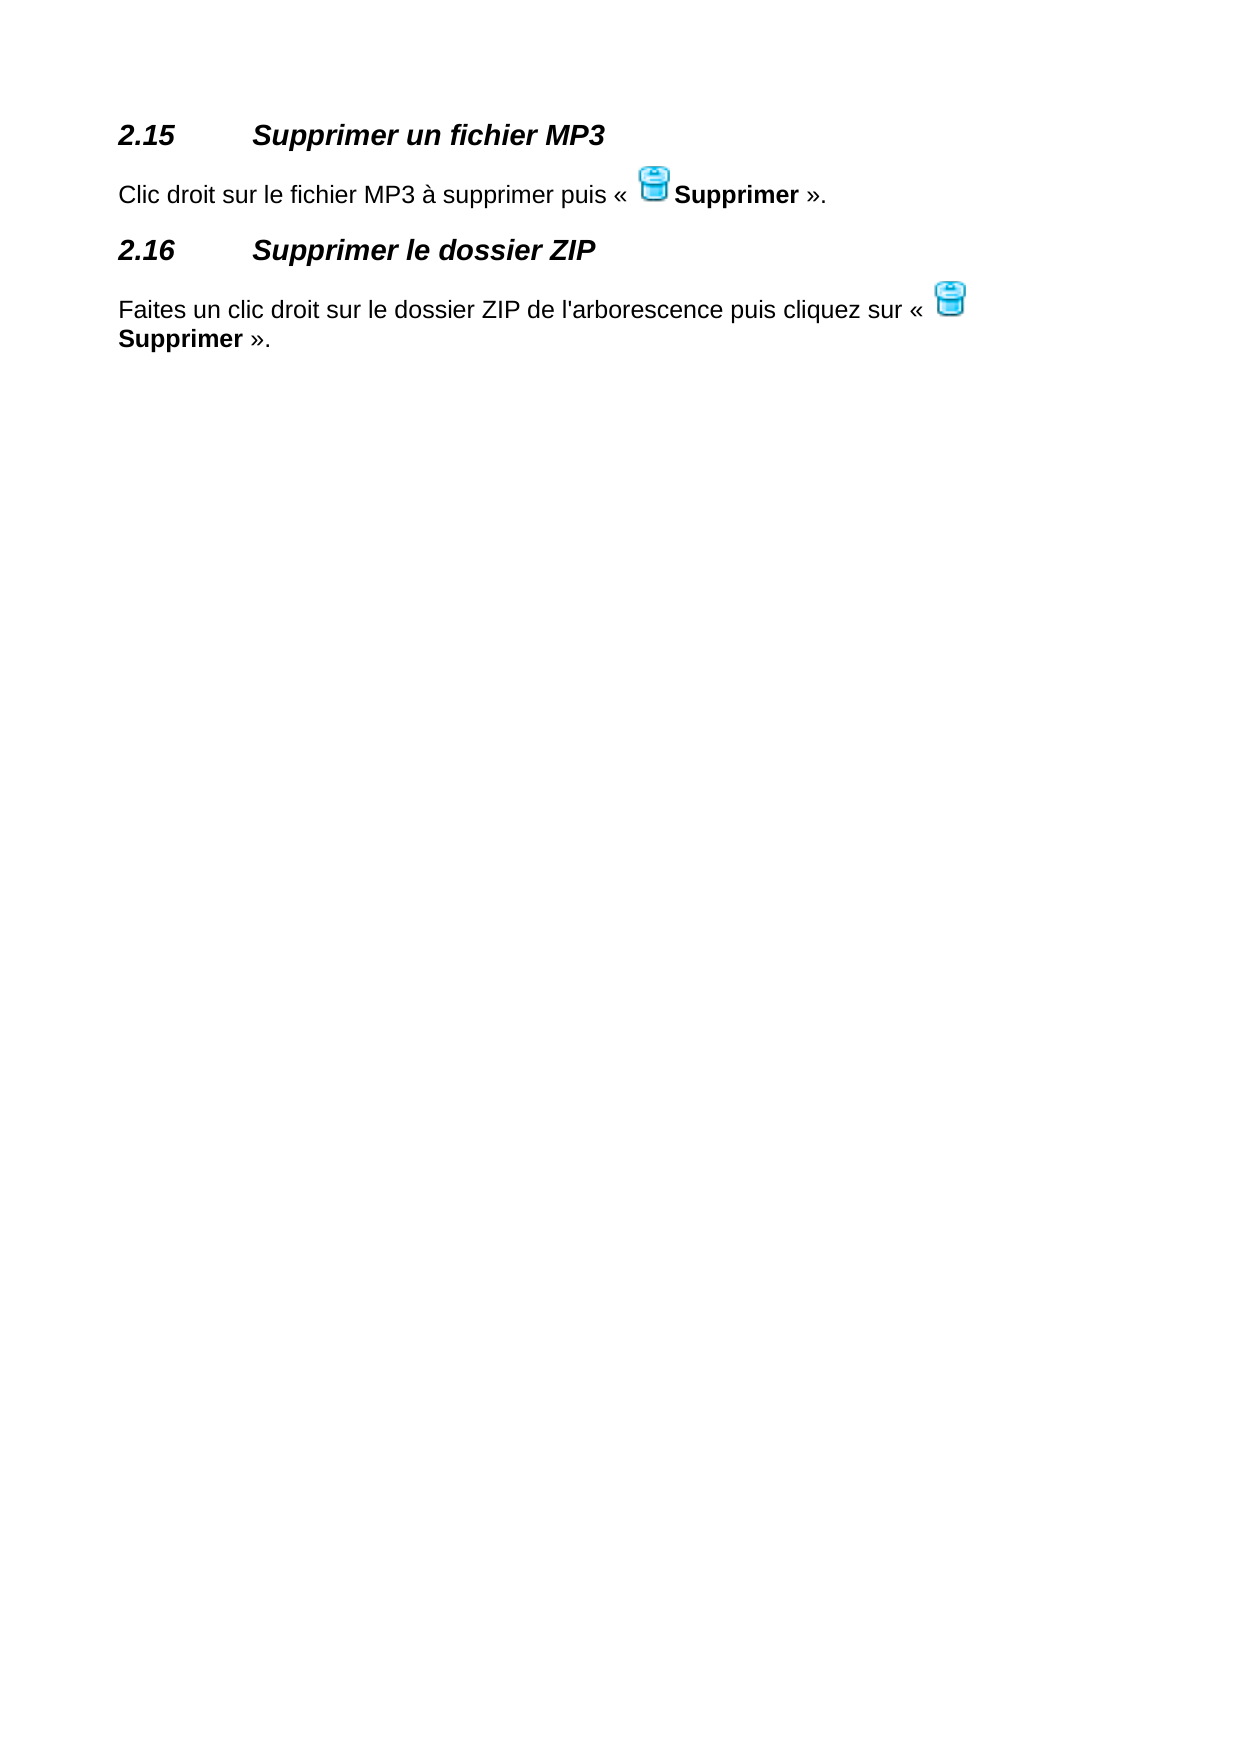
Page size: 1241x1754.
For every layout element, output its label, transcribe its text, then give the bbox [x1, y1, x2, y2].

picture [931, 279, 971, 319]
subtitle Supprimer le dossier ZIP [118, 233, 1122, 267]
subtitle Supprimer un fichier MP3 [118, 118, 1122, 152]
text Faites un clic droit sur le dossier ZIP de l'arborescence puis cliquez sur « Supprimer ». [118, 279, 1122, 352]
picture [635, 164, 674, 204]
text Clic droit sur le fichier MP3 à supprimer puis « Supprimer ». [118, 164, 1122, 208]
